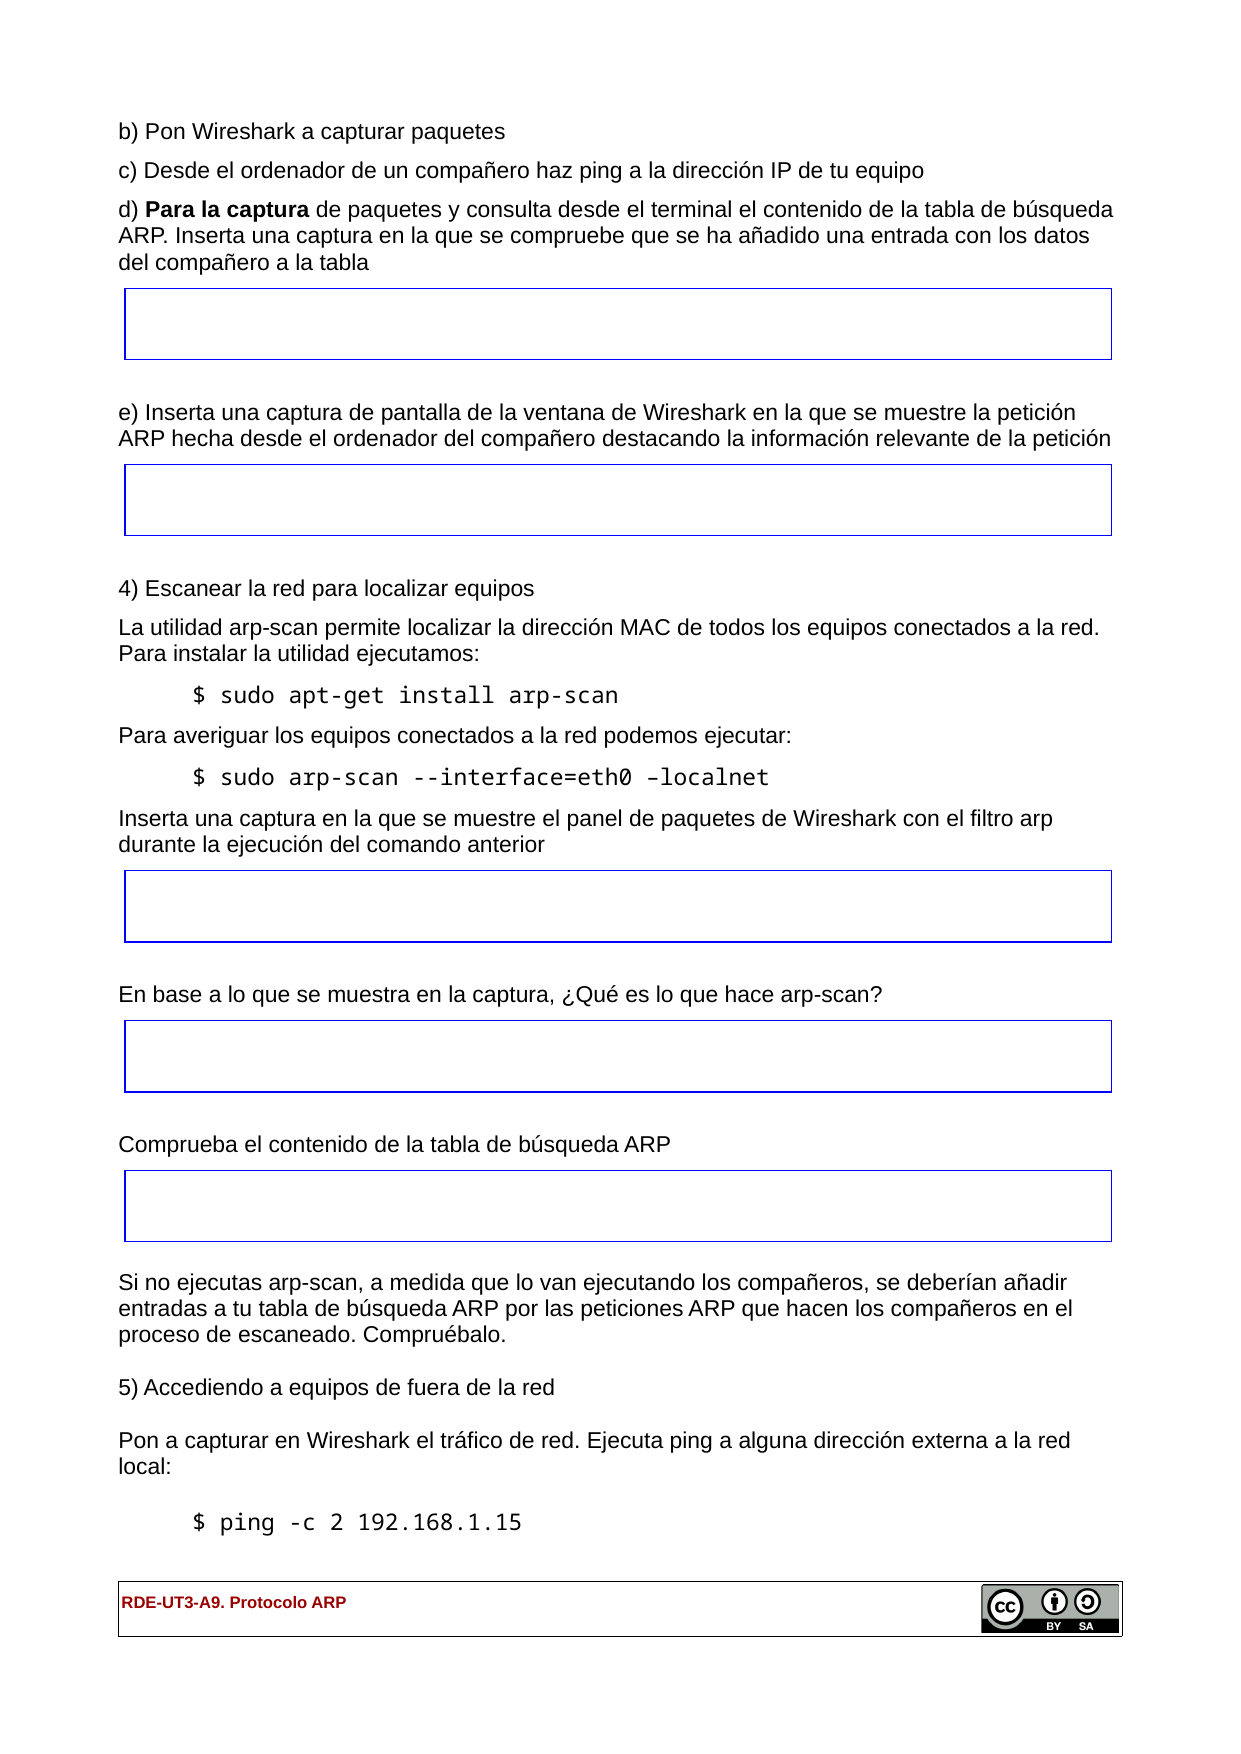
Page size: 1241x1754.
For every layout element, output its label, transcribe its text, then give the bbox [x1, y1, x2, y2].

text Pon a capturar en Wireshark el tráfico de red. Ejecuta ping a alguna dirección externa a la red local: [118, 1427, 1122, 1479]
text $ ping -c 2 192.168.1.15 [192, 1506, 1122, 1537]
text d) Para la captura de paquetes y consulta desde el terminal el contenido de la tabla de búsqueda ARP. Inserta una captura en la que se compruebe que se ha añadido una entrada con los datos del compañero a la tabla [118, 196, 1122, 275]
text b) Pon Wireshark a capturar paquetes [118, 118, 1122, 144]
table_header [126, 289, 1111, 358]
table_header [126, 465, 1111, 535]
text $ sudo apt-get install arp-scan [192, 679, 1122, 710]
text $ sudo arp-scan --interface=eth0 –localnet [192, 761, 1122, 793]
text 4) Escanear la red para localizar equipos [118, 575, 1122, 601]
text La utilidad arp-scan permite localizar la dirección MAC de todos los equipos conectados a la red. Para instalar la utilidad ejecutamos: [118, 613, 1122, 666]
text Comprueba el contenido de la tabla de búsqueda ARP [118, 1131, 1122, 1158]
text e) Inserta una captura de pantalla de la ventana de Wireshark en la que se muestre la petición ARP hecha desde el ordenador del compañero destacando la información relevante de la petición [118, 398, 1122, 451]
text Para averiguar los equipos conectados a la red podemos ejecutar: [118, 722, 1122, 749]
text c) Desde el ordenador de un compañero haz ping a la dirección IP de tu equipo [118, 157, 1122, 183]
table_header [126, 871, 1111, 941]
text Inserta una captura en la que se muestre el panel de paquetes de Wireshark con el filtro arp durante la ejecución del comando anterior [118, 805, 1122, 858]
picture [981, 1584, 1119, 1633]
text Si no ejecutas arp-scan, a medida que lo van ejecutando los compañeros, se deberían añadir entradas a tu tabla de búsqueda ARP por las peticiones ARP que hacen los compañeros en el proceso de escaneado. Compruébalo. [118, 1269, 1122, 1348]
text 5) Accediendo a equipos de fuera de la red [118, 1374, 1122, 1400]
text En base a lo que se muestra en la captura, ¿Qué es lo que hace arp-scan? [118, 981, 1122, 1008]
table_header [126, 1021, 1111, 1091]
table_header [126, 1171, 1111, 1241]
